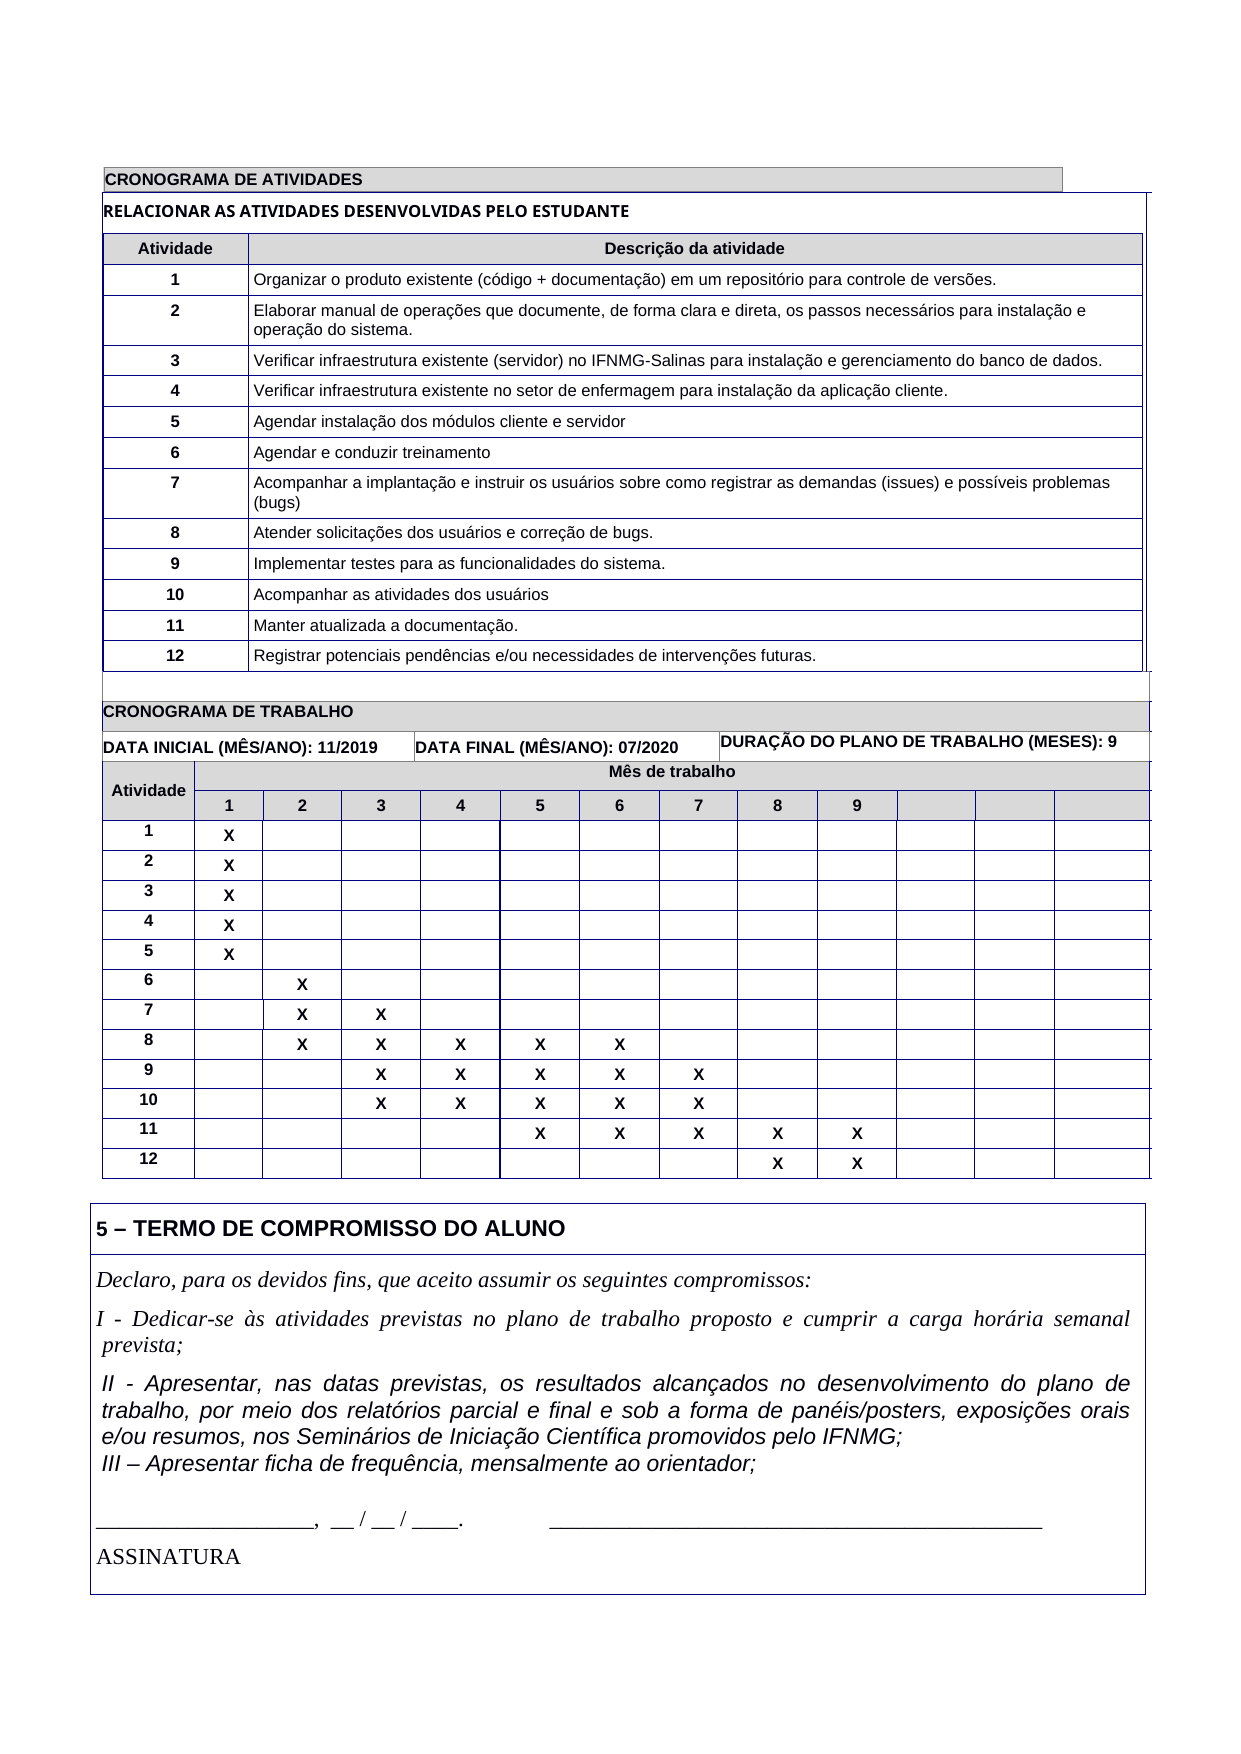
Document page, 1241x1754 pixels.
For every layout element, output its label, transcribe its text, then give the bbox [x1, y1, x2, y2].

table_cell Declaro, para os devidos fins, que aceito assumir os seguintes compromissos: I - Dedicar-se às atividades previstas no plano de trabalho proposto e cumprir a carga horária semanal prevista; II - Apresentar, nas datas previstas, os resultados alcançados no desenvolvimento do plano de trabalho, por meio dos relatórios parcial e final e sob a forma de panéis/posters, exposições orais e/ou resumos, nos Seminários de Iniciação Científica promovidos pelo IFNMG; III – Apresentar ficha de frequência, mensalmente ao orientador; ___________________, __ / __ / ____. ___________________________________________ ASSINATURA [91, 1255, 1145, 1594]
table_cell [660, 911, 737, 939]
table_cell X [738, 1149, 817, 1178]
table_cell Manter atualizada a documentação. [249, 611, 1142, 640]
table_cell [501, 821, 579, 850]
table_cell [421, 881, 499, 909]
table_cell X [818, 1119, 896, 1148]
table_cell data final (Mês/ano): 07/2020 [415, 732, 719, 761]
table_cell [738, 1060, 817, 1088]
table_cell [501, 1000, 579, 1029]
table_cell [1055, 1060, 1149, 1088]
table_cell 9 [103, 1060, 194, 1088]
table_cell [898, 791, 975, 820]
table_cell [897, 821, 974, 850]
table_cell Organizar o produto existente (código + documentação) em um repositório para controle de versões. [249, 265, 1142, 295]
table_cell [342, 851, 420, 880]
table_cell [660, 1030, 737, 1058]
table_cell [975, 1089, 1054, 1118]
table_cell [818, 1089, 896, 1118]
table_cell X [264, 1000, 341, 1029]
table_cell [580, 1149, 659, 1178]
table_cell 5 [501, 791, 579, 820]
table_cell [1055, 1000, 1149, 1029]
table_cell [342, 940, 420, 969]
table_cell 4 [104, 376, 248, 406]
table_cell 1 [103, 821, 194, 850]
table_cell X [195, 821, 262, 850]
table_cell [501, 911, 579, 939]
table_cell [580, 851, 659, 880]
table_cell X [501, 1089, 579, 1118]
table_cell 4 [421, 791, 500, 820]
table_cell [818, 1000, 896, 1029]
table_cell [738, 940, 817, 969]
table_cell [421, 851, 499, 880]
table_cell 2 [103, 851, 194, 880]
table_cell [1055, 1119, 1149, 1148]
table_cell X [421, 1060, 499, 1088]
table_cell [263, 821, 341, 850]
table_cell [738, 970, 817, 999]
table_header Atividade [104, 234, 248, 264]
table_cell [897, 1030, 974, 1058]
table_cell [580, 940, 659, 969]
table_cell 5 [104, 407, 248, 437]
table_cell 8 [104, 519, 248, 548]
table_cell [103, 672, 1149, 701]
table_cell [421, 1149, 499, 1178]
table_cell 7 [660, 791, 737, 820]
table_cell [421, 1119, 499, 1148]
table_cell 6 [580, 791, 659, 820]
table_cell [897, 911, 974, 939]
table_cell [975, 1119, 1054, 1148]
table_cell [660, 881, 737, 909]
table_cell [660, 1000, 737, 1029]
table_cell 12 [103, 1149, 194, 1178]
table_cell [501, 1149, 579, 1178]
table_cell [897, 1060, 974, 1088]
table_cell [263, 851, 341, 880]
table_cell X [195, 881, 262, 909]
table_cell X [818, 1149, 896, 1178]
table_cell 3 [103, 881, 194, 909]
table_cell [263, 1119, 341, 1148]
table_cell X [580, 1119, 659, 1148]
table_cell Verificar infraestrutura existente (servidor) no IFNMG-Salinas para instalação e gerenciamento do banco de dados. [249, 346, 1142, 375]
table_cell X [580, 1030, 659, 1058]
table_cell [1055, 911, 1149, 939]
table_cell CRONOGRAMA DE TRABALHO [103, 702, 1149, 731]
table_cell Acompanhar as atividades dos usuários [249, 580, 1142, 609]
table_cell [195, 1060, 262, 1088]
table_cell [1055, 970, 1149, 999]
table_cell [342, 821, 420, 850]
table_cell X [660, 1060, 737, 1088]
table_cell [975, 1030, 1054, 1058]
table_cell [1055, 791, 1149, 820]
table_cell [263, 881, 341, 909]
table_cell [738, 851, 817, 880]
table_header Descrição da atividade [249, 234, 1142, 264]
table_cell [263, 1089, 341, 1118]
table_cell 8 [738, 791, 817, 820]
table_cell [660, 851, 737, 880]
table_cell [818, 821, 896, 850]
table_cell 4 [103, 911, 194, 939]
table_cell [501, 881, 579, 909]
table_cell 10 [103, 1089, 194, 1118]
table_cell [975, 1060, 1054, 1088]
table_cell X [263, 1030, 341, 1058]
table_cell X [421, 1030, 499, 1058]
table_cell [1055, 851, 1149, 880]
table_cell 8 [103, 1030, 194, 1058]
table_cell [1055, 1030, 1149, 1058]
table_cell [897, 1149, 974, 1178]
table_cell [1055, 1149, 1149, 1178]
table_cell [818, 940, 896, 969]
table_cell [580, 911, 659, 939]
table_cell [975, 970, 1054, 999]
table_cell Agendar e conduzir treinamento [249, 438, 1142, 467]
table_cell X [342, 1060, 420, 1088]
table_cell [975, 940, 1054, 969]
table_cell 3 [104, 346, 248, 375]
table_cell X [195, 911, 262, 939]
table_cell [421, 970, 499, 999]
table_cell X [195, 940, 262, 969]
table_cell Agendar instalação dos módulos cliente e servidor [249, 407, 1142, 437]
table_cell [195, 1000, 263, 1029]
table_cell X [738, 1119, 817, 1148]
table_cell [897, 881, 974, 909]
table_cell 11 [104, 611, 248, 640]
table_cell X [501, 1119, 579, 1148]
table_cell [660, 940, 737, 969]
table_cell 2 [264, 791, 341, 820]
table_cell duração do plano de trabalho (meses): 9 [720, 732, 1149, 761]
table_cell [421, 1000, 499, 1029]
table_cell [897, 851, 974, 880]
table_cell [818, 1030, 896, 1058]
table_cell [195, 970, 262, 999]
table_cell [975, 821, 1054, 850]
table_cell [1055, 1089, 1149, 1118]
table_cell 9 [104, 549, 248, 579]
table_cell 9 [818, 791, 897, 820]
table_cell [342, 1119, 420, 1148]
table_cell [342, 881, 420, 909]
table_cell [975, 911, 1054, 939]
table_cell X [342, 1089, 420, 1118]
table_cell X [580, 1089, 659, 1118]
table_cell [975, 1149, 1054, 1178]
table_cell [342, 970, 420, 999]
table_cell 1 [104, 265, 248, 295]
table_cell X [660, 1119, 737, 1148]
table_cell 1 [195, 791, 263, 820]
table_cell 7 [103, 1000, 194, 1029]
table_cell [195, 1089, 262, 1118]
table_cell [1055, 881, 1149, 909]
table_cell Atividade [103, 762, 194, 820]
table_cell [975, 1000, 1054, 1029]
table_cell Elaborar manual de operações que documente, de forma clara e direta, os passos necessários para instalação e operação do sistema. [249, 296, 1142, 344]
table_cell [897, 1000, 974, 1029]
table_cell [195, 1119, 262, 1148]
table_cell [263, 940, 341, 969]
table_cell [897, 1119, 974, 1148]
table_cell X [421, 1089, 499, 1118]
table_cell [263, 1060, 341, 1088]
text cronograma DE ATIVIDADES [105, 168, 1062, 191]
table_cell Implementar testes para as funcionalidades do sistema. [249, 549, 1142, 579]
table_cell X [501, 1060, 579, 1088]
table_cell [421, 911, 499, 939]
table_cell Atender solicitações dos usuários e correção de bugs. [249, 519, 1142, 548]
table_cell [421, 821, 499, 850]
table_cell [738, 1000, 817, 1029]
table_cell [738, 881, 817, 909]
table_cell X [263, 970, 341, 999]
table_cell [580, 1000, 659, 1029]
table_cell [580, 821, 659, 850]
table_cell [975, 851, 1054, 880]
table_cell [738, 821, 817, 850]
table_cell Verificar infraestrutura existente no setor de enfermagem para instalação da aplicação cliente. [249, 376, 1142, 406]
table_cell [580, 970, 659, 999]
table_cell data inicial (Mês/ano): 11/2019 [103, 732, 414, 761]
table_cell [1055, 821, 1149, 850]
table_cell 2 [104, 296, 248, 344]
table_cell [421, 940, 499, 969]
table_cell [818, 1060, 896, 1088]
table_cell X [660, 1089, 737, 1118]
table_cell 5 [103, 940, 194, 969]
table_cell [660, 821, 737, 850]
table_cell [818, 881, 896, 909]
table_cell 11 [103, 1119, 194, 1148]
table_header 5 – TERMO DE COMPROMISSO DO ALUNO [91, 1204, 1145, 1253]
table_cell [738, 911, 817, 939]
table_cell [976, 791, 1054, 820]
table_cell 6 [104, 438, 248, 467]
table_cell [263, 1149, 341, 1178]
table_cell X [195, 851, 262, 880]
table_cell [818, 970, 896, 999]
table_cell 6 [103, 970, 194, 999]
table_cell [1055, 940, 1149, 969]
table_cell [738, 1030, 817, 1058]
table_cell 10 [104, 580, 248, 609]
table_cell X [342, 1000, 420, 1029]
table_cell [195, 1030, 262, 1058]
table_cell [342, 1149, 420, 1178]
table_cell Mês de trabalho [195, 762, 1149, 790]
table_cell [501, 970, 579, 999]
table_cell [580, 881, 659, 909]
table_cell 12 [104, 641, 248, 671]
table_header relacionar as atividades desenvolvidas pelo ESTUDANTE [103, 193, 1146, 671]
table_cell [897, 970, 974, 999]
table_cell [897, 1089, 974, 1118]
table_cell Acompanhar a implantação e instruir os usuários sobre como registrar as demandas (issues) e possíveis problemas (bugs) [249, 469, 1142, 517]
table_cell 7 [104, 469, 248, 517]
table_cell 3 [342, 791, 420, 820]
table_cell X [342, 1030, 420, 1058]
table_cell [897, 940, 974, 969]
table_cell X [580, 1060, 659, 1088]
table_cell [195, 1149, 262, 1178]
table_cell [342, 911, 420, 939]
table_cell [975, 881, 1054, 909]
table_cell [263, 911, 341, 939]
table_cell [660, 970, 737, 999]
table_cell [501, 851, 579, 880]
table_cell X [501, 1030, 579, 1058]
table_cell [818, 851, 896, 880]
table_cell [501, 940, 579, 969]
table_cell Registrar potenciais pendências e/ou necessidades de intervenções futuras. [249, 641, 1142, 671]
table_cell [660, 1149, 737, 1178]
table_cell [738, 1089, 817, 1118]
table_cell [818, 911, 896, 939]
